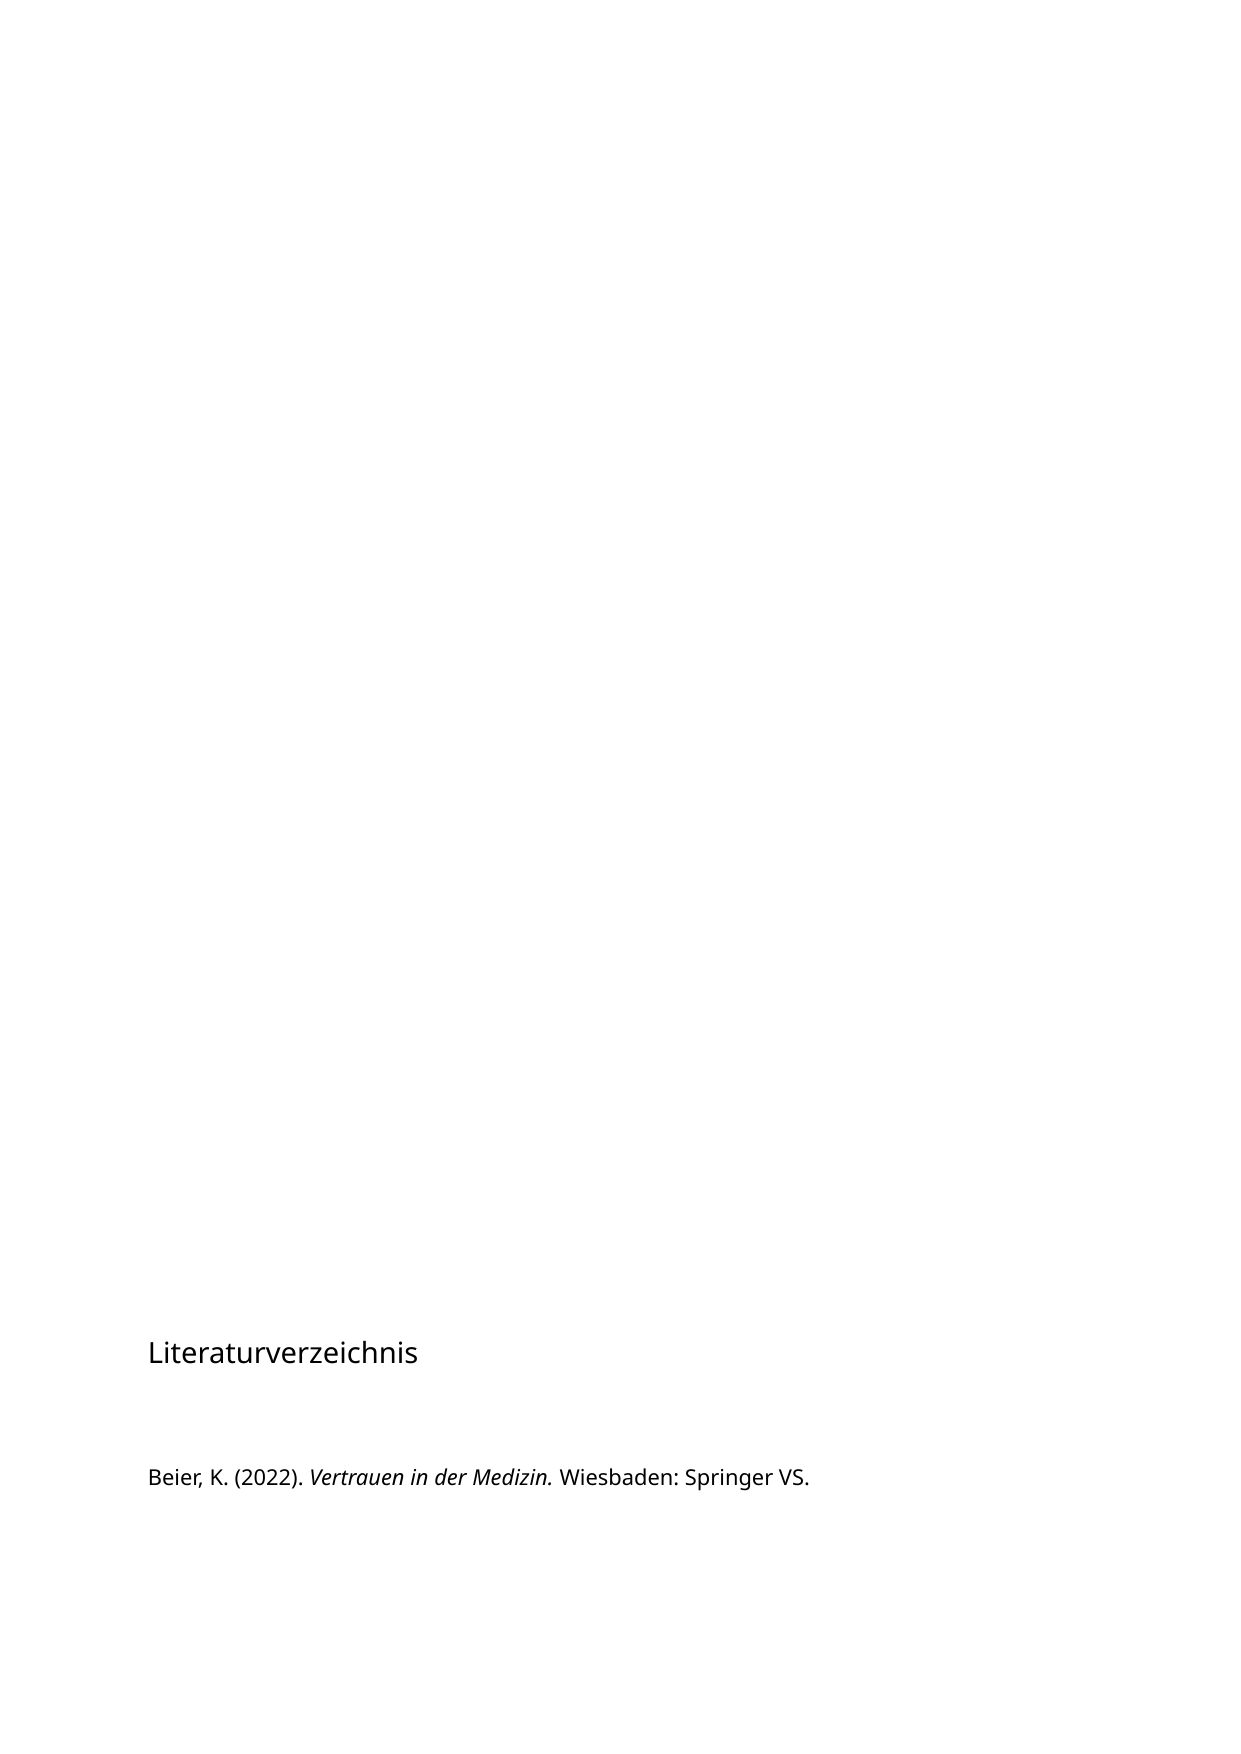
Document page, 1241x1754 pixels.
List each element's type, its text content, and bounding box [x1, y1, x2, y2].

text Literaturverzeichnis [148, 1310, 1093, 1373]
text Beier, K. (2022). Vertrauen in der Medizin. Wiesbaden: Springer VS. [148, 1435, 1093, 1498]
